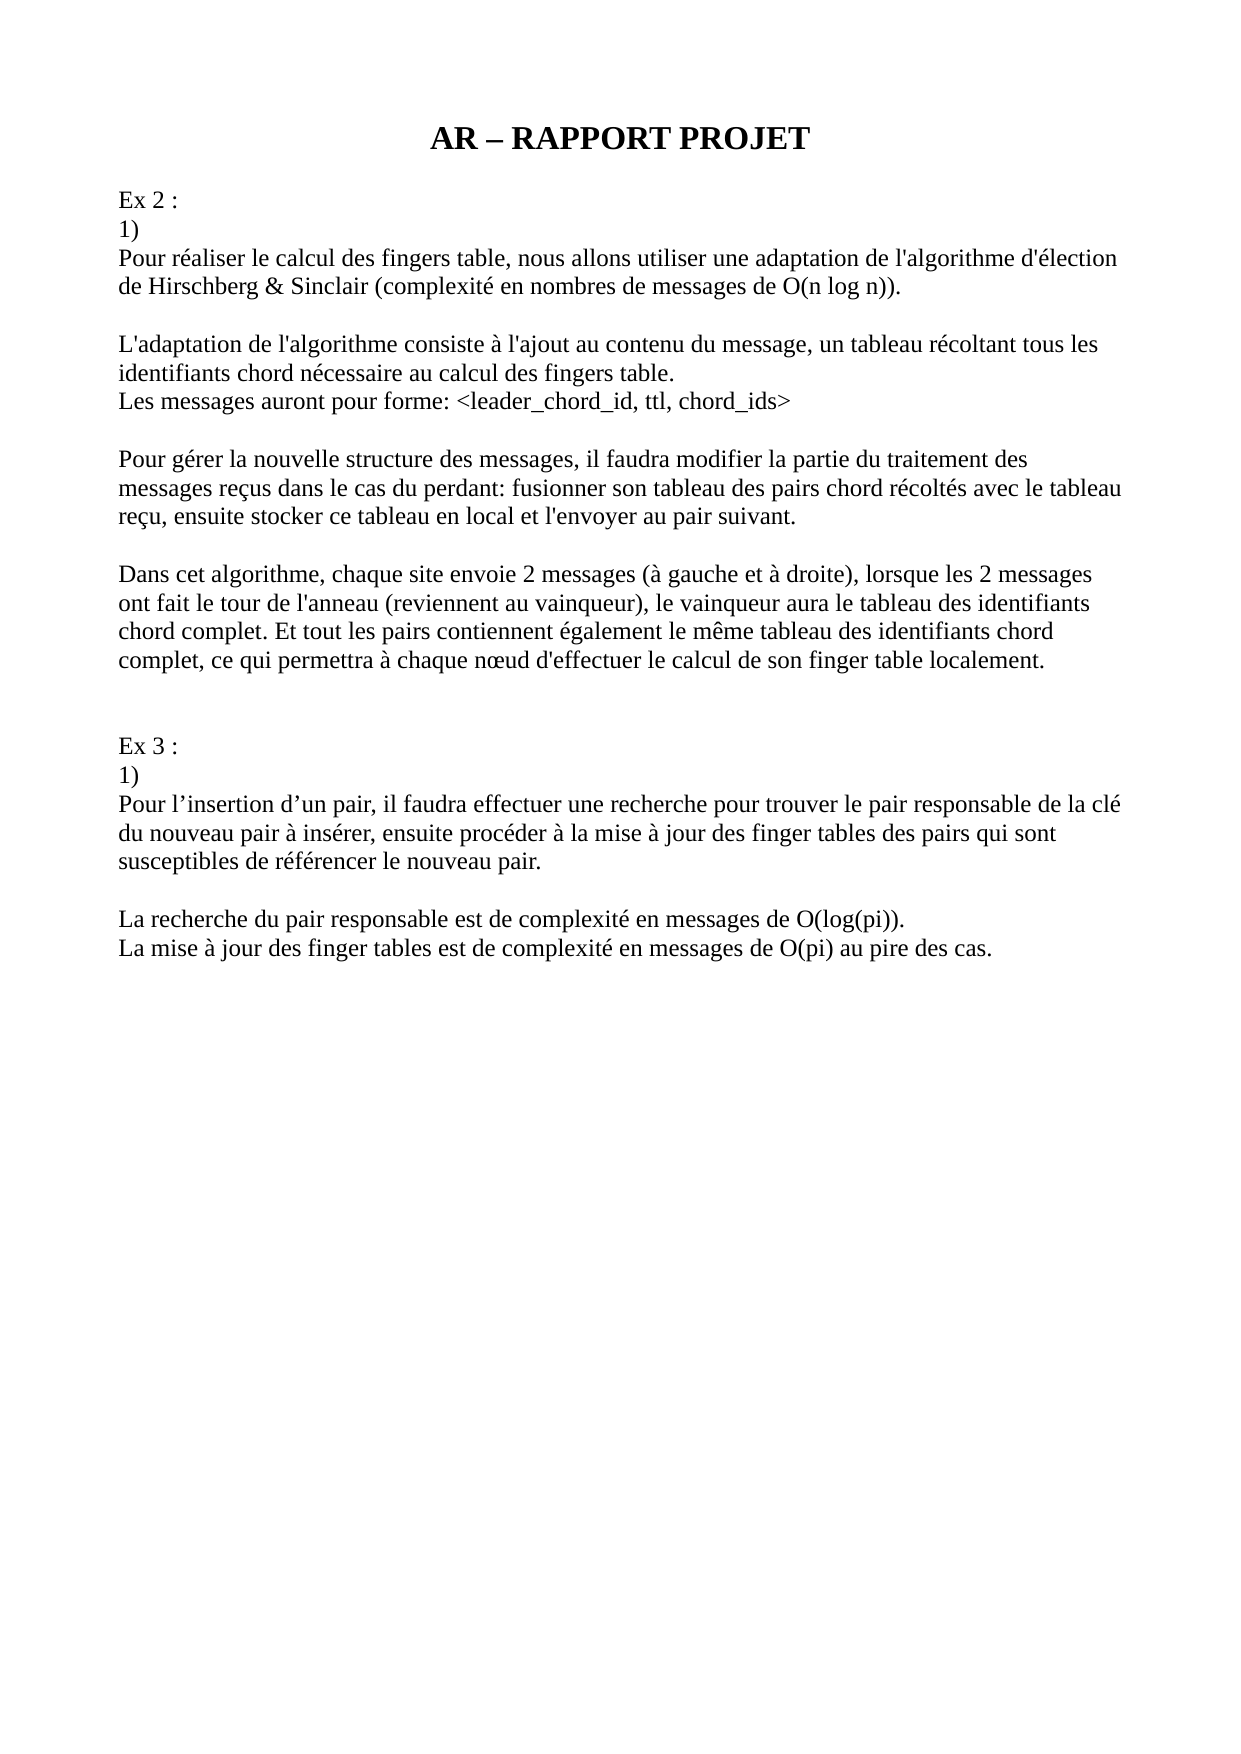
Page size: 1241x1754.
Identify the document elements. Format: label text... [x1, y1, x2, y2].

text Dans cet algorithme, chaque site envoie 2 messages (à gauche et à droite), lorsque les 2 messages ont fait le tour de l'anneau (reviennent au vainqueur), le vainqueur aura le tableau des identifiants chord complet. Et tout les pairs contiennent également le même tableau des identifiants chord complet, ce qui permettra à chaque nœud d'effectuer le calcul de son finger table localement. [118, 559, 1122, 674]
text Ex 3 : [118, 731, 1122, 760]
text Pour gérer la nouvelle structure des messages, il faudra modifier la partie du traitement des messages reçus dans le cas du perdant: fusionner son tableau des pairs chord récoltés avec le tableau reçu, ensuite stocker ce tableau en local et l'envoyer au pair suivant. [118, 444, 1122, 530]
text 1) [118, 760, 1122, 789]
text Pour réaliser le calcul des fingers table, nous allons utiliser une adaptation de l'algorithme d'élection de Hirschberg & Sinclair (complexité en nombres de messages de O(n log n)). [118, 243, 1122, 300]
text Ex 2 : [118, 185, 1122, 214]
text La mise à jour des finger tables est de complexité en messages de O(pi) au pire des cas. [118, 933, 1122, 961]
text Pour l’insertion d’un pair, il faudra effectuer une recherche pour trouver le pair responsable de la clé du nouveau pair à insérer, ensuite procéder à la mise à jour des finger tables des pairs qui sont susceptibles de référencer le nouveau pair. [118, 789, 1122, 875]
text L'adaptation de l'algorithme consiste à l'ajout au contenu du message, un tableau récoltant tous les identifiants chord nécessaire au calcul des fingers table. [118, 329, 1122, 386]
text AR – RAPPORT PROJET [118, 118, 1122, 156]
text La recherche du pair responsable est de complexité en messages de O(log(pi)). [118, 904, 1122, 933]
text Les messages auront pour forme: <leader_chord_id, ttl, chord_ids> [118, 386, 1122, 415]
text 1) [118, 214, 1122, 243]
